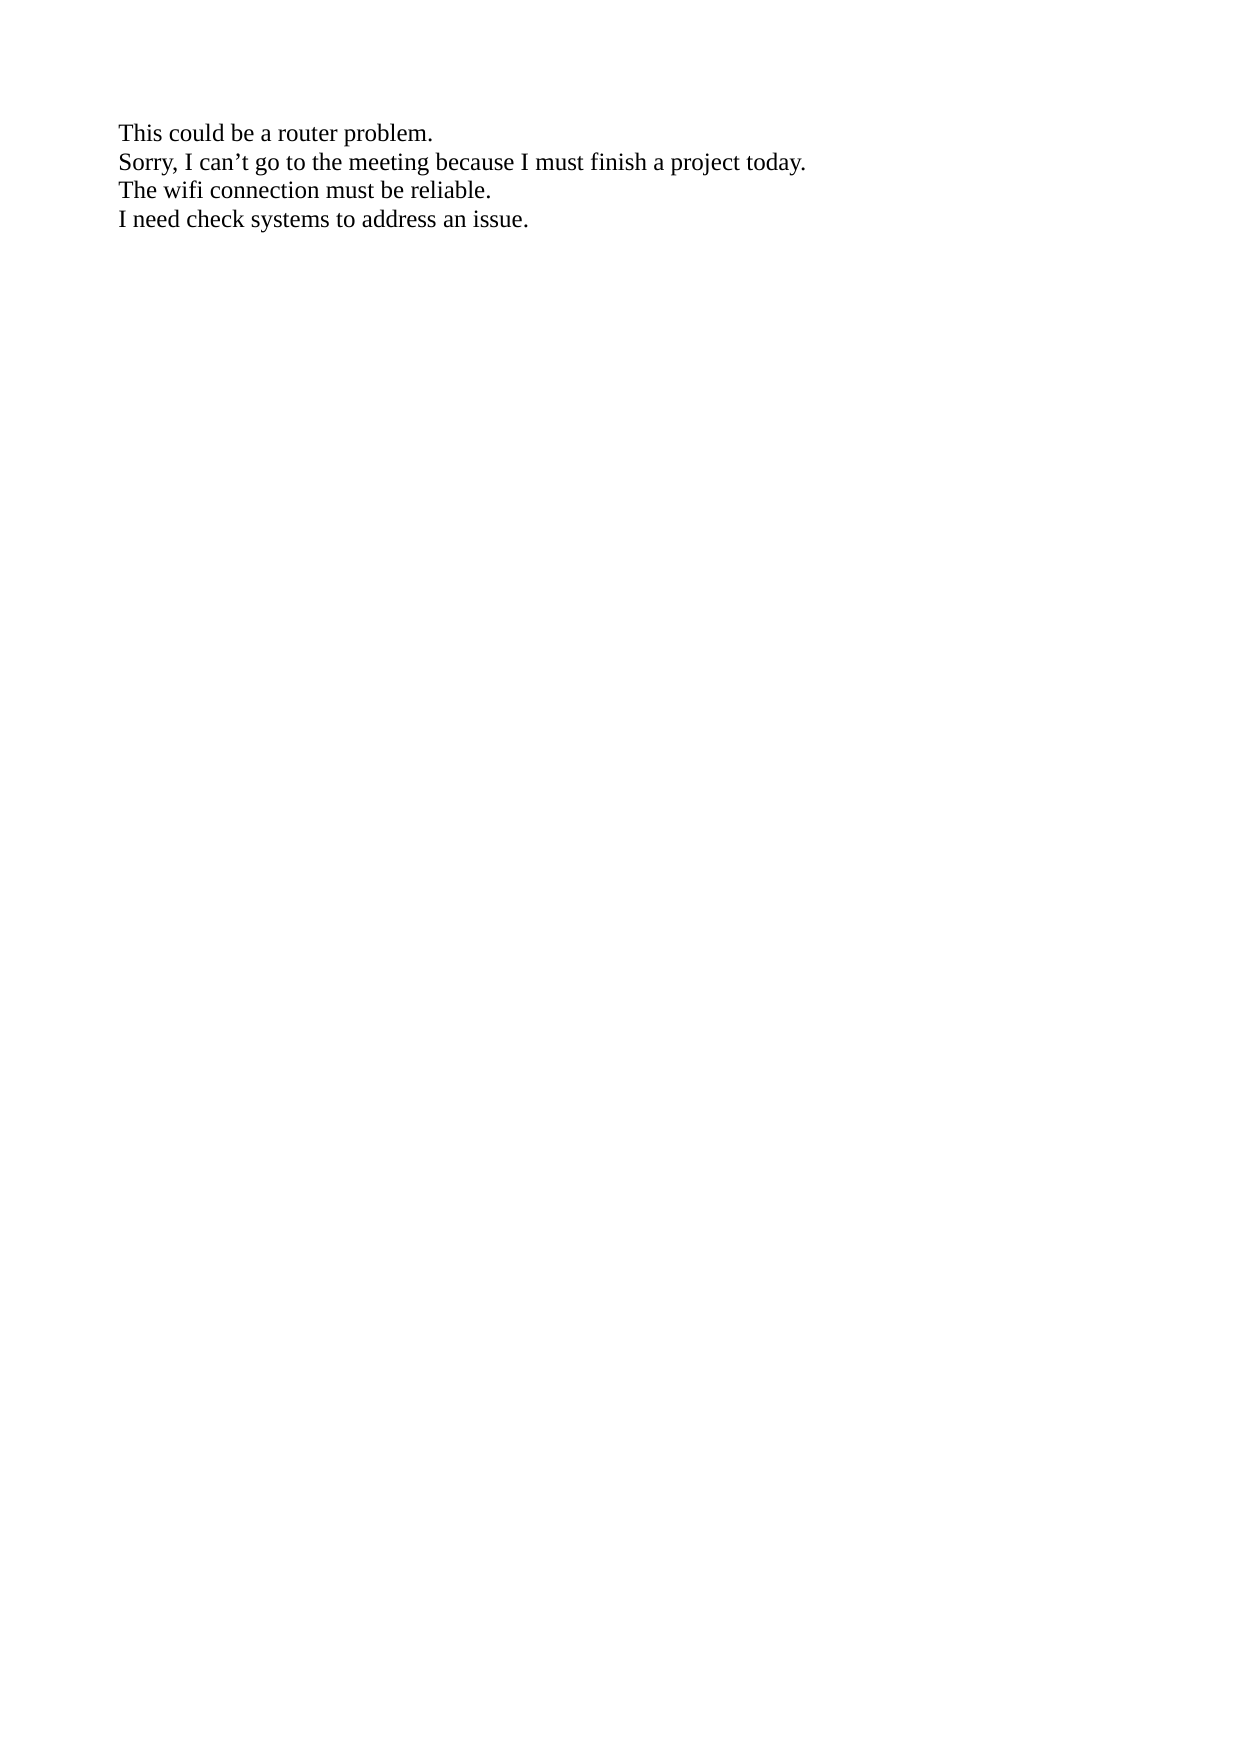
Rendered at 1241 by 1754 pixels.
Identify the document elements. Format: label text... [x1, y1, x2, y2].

text The wifi connection must be reliable. [118, 176, 1122, 204]
text Sorry, I can’t go to the meeting because I must finish a project today. [118, 147, 1122, 176]
text I need check systems to address an issue. [118, 204, 1122, 233]
text This could be a router problem. [118, 118, 1122, 147]
